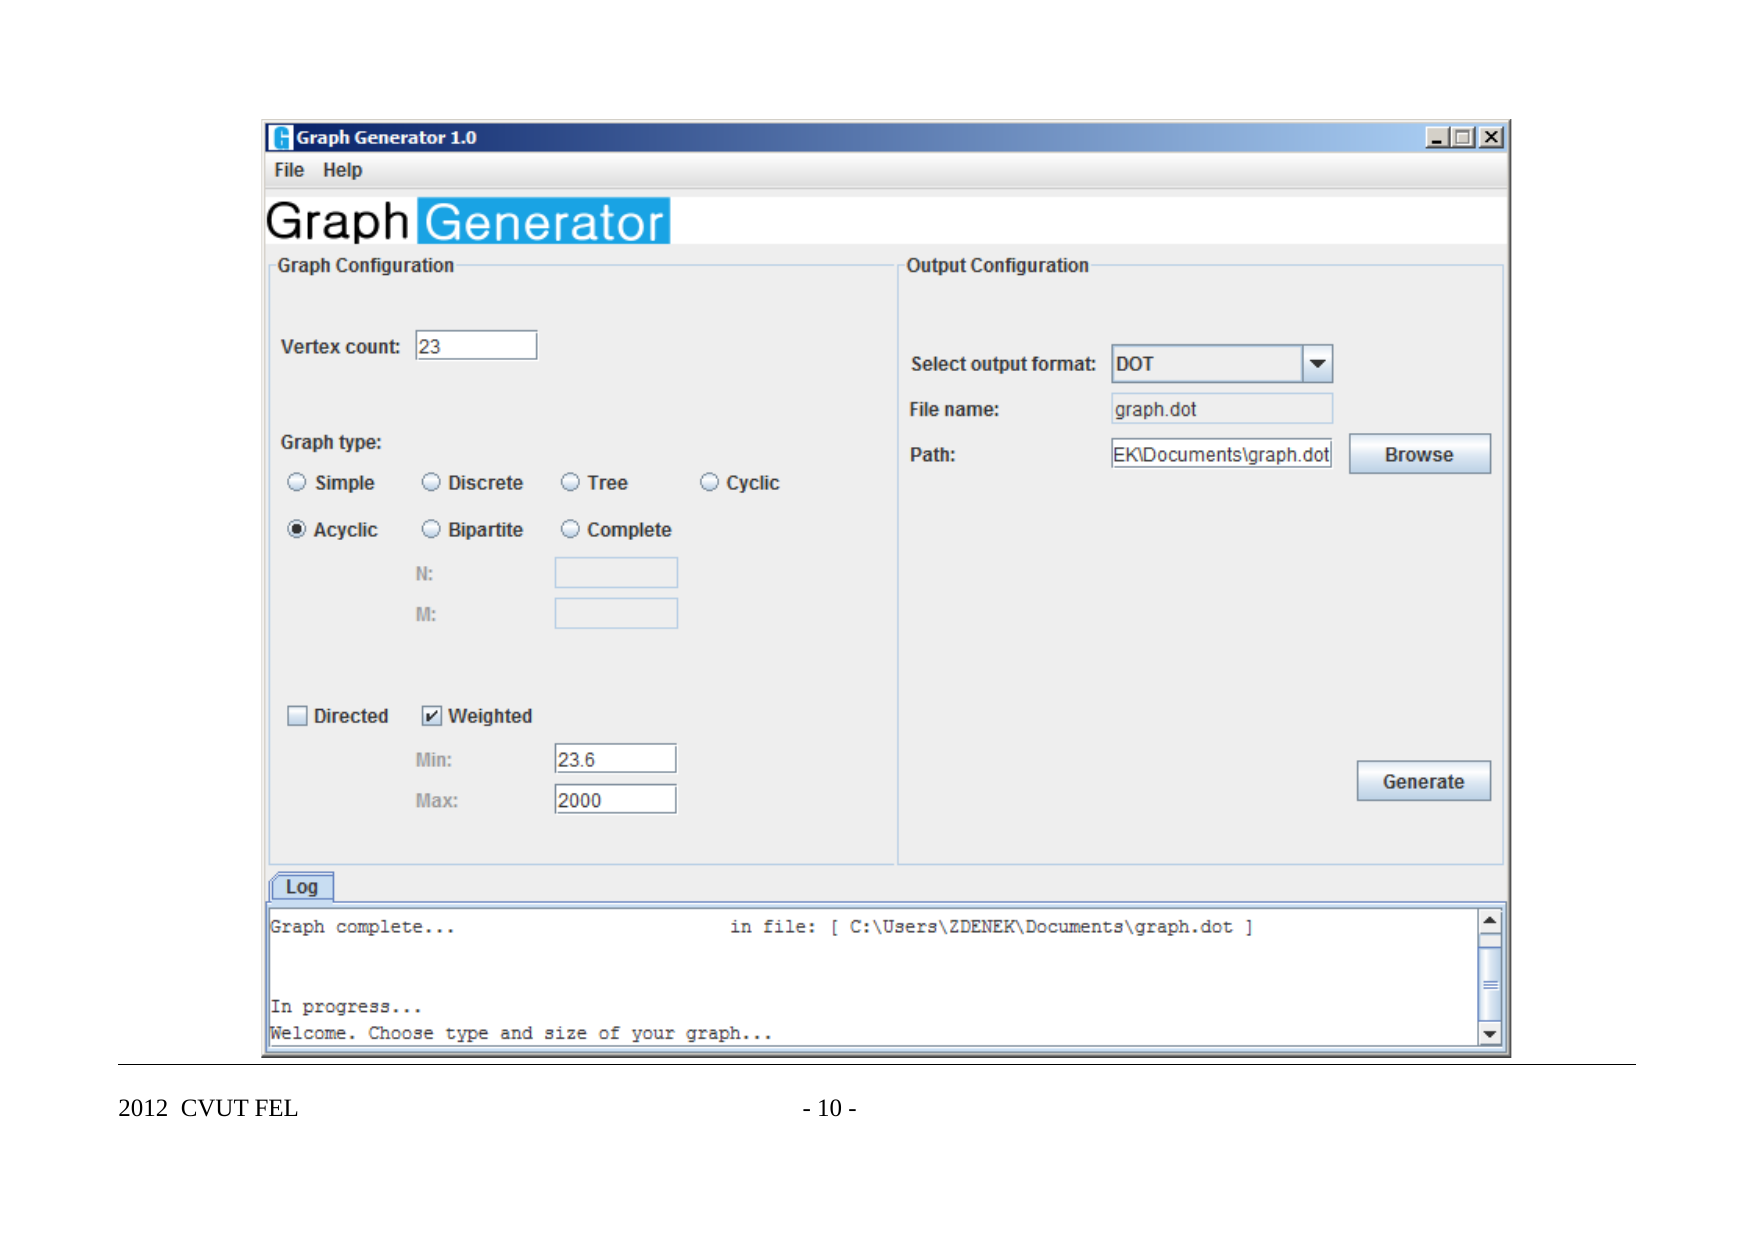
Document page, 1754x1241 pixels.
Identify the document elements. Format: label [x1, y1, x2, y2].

picture [261, 119, 1512, 1058]
